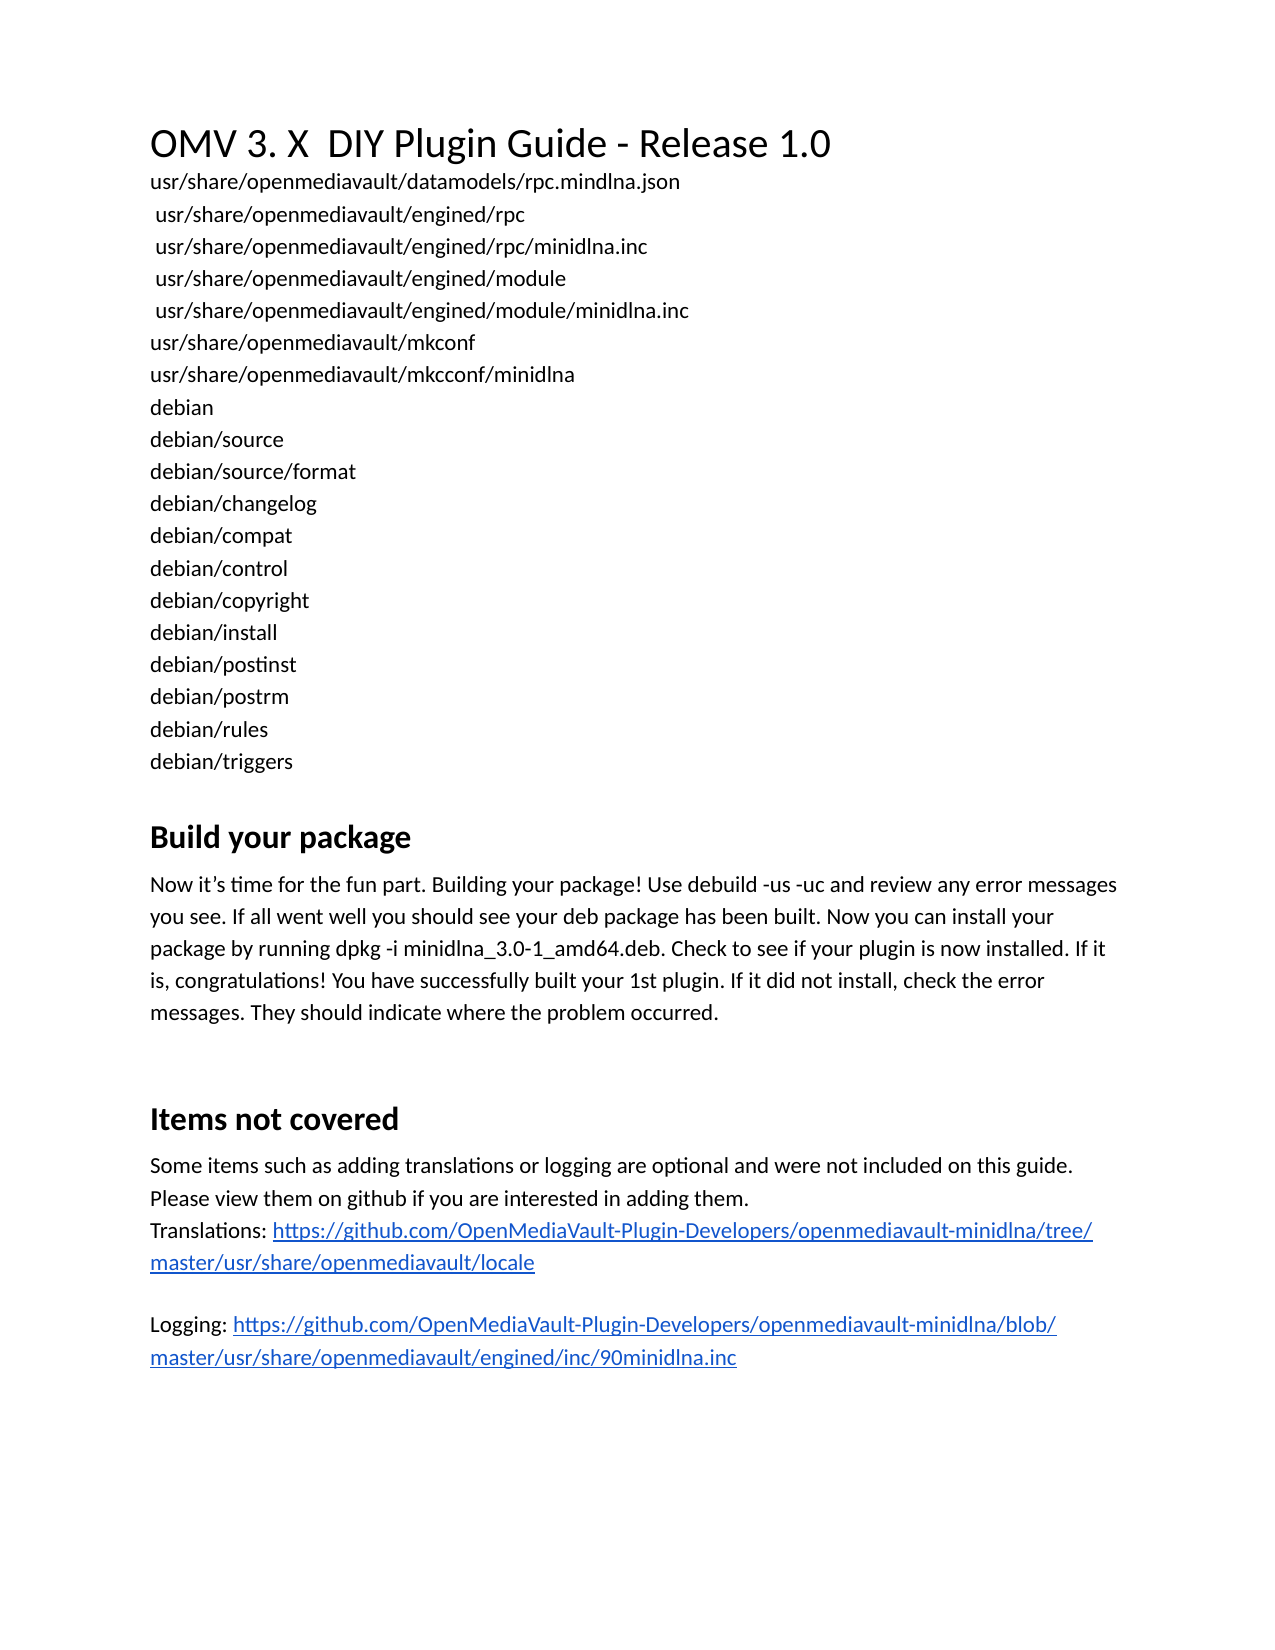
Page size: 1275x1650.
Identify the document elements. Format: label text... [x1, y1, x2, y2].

text debian/changelog [150, 489, 1125, 517]
text debian/source/format [150, 457, 1125, 485]
text debian/install [150, 618, 1125, 646]
text Now it’s time for the fun part. Building your package! Use debuild -us -uc and review any error messages you see. If all went well you should see your deb package has been built. Now you can install your package by running dpkg -i minidlna_3.0-1_amd64.deb. Check to see if your plugin is now installed. If it is, congratulations! You have successfully built your 1st plugin. If it did not install, check the error messages. They should indicate where the problem occurred. [150, 870, 1125, 1027]
text debian/rules [150, 715, 1125, 743]
text Some items such as adding translations or logging are optional and were not included on this guide. Please view them on github if you are interested in adding them. [150, 1152, 1125, 1212]
text debian/source [150, 425, 1125, 453]
subtitle Build your package [150, 817, 1125, 857]
text debian/postrm [150, 682, 1125, 711]
text Translations: https://github.com/OpenMediaVault-Plugin-Developers/openmediavault-minidlna/tree/master/usr/share/openmediavault/locale [150, 1216, 1125, 1276]
text Logging: https://github.com/OpenMediaVault-Plugin-Developers/openmediavault-minidlna/blob/master/usr/share/openmediavault/engined/inc/90minidlna.inc [150, 1311, 1125, 1371]
text debian/copyright [150, 586, 1125, 614]
text debian/triggers [150, 747, 1125, 775]
text debian/postinst [150, 650, 1125, 678]
text usr/share/openmediavault/datamodels/rpc.mindlna.json usr/share/openmediavault/engined/rpc usr/share/openmediavault/engined/rpc/minidlna.inc usr/share/openmediavault/engined/module usr/share/openmediavault/engined/module/minidlna.inc usr/share/openmediavault/mkconf usr/share/openmediavault/mkcconf/minidlna [150, 167, 1125, 389]
subtitle Items not covered [150, 1098, 1125, 1139]
text debian [150, 393, 1125, 421]
text debian/control [150, 554, 1125, 582]
text debian/compat [150, 522, 1125, 549]
